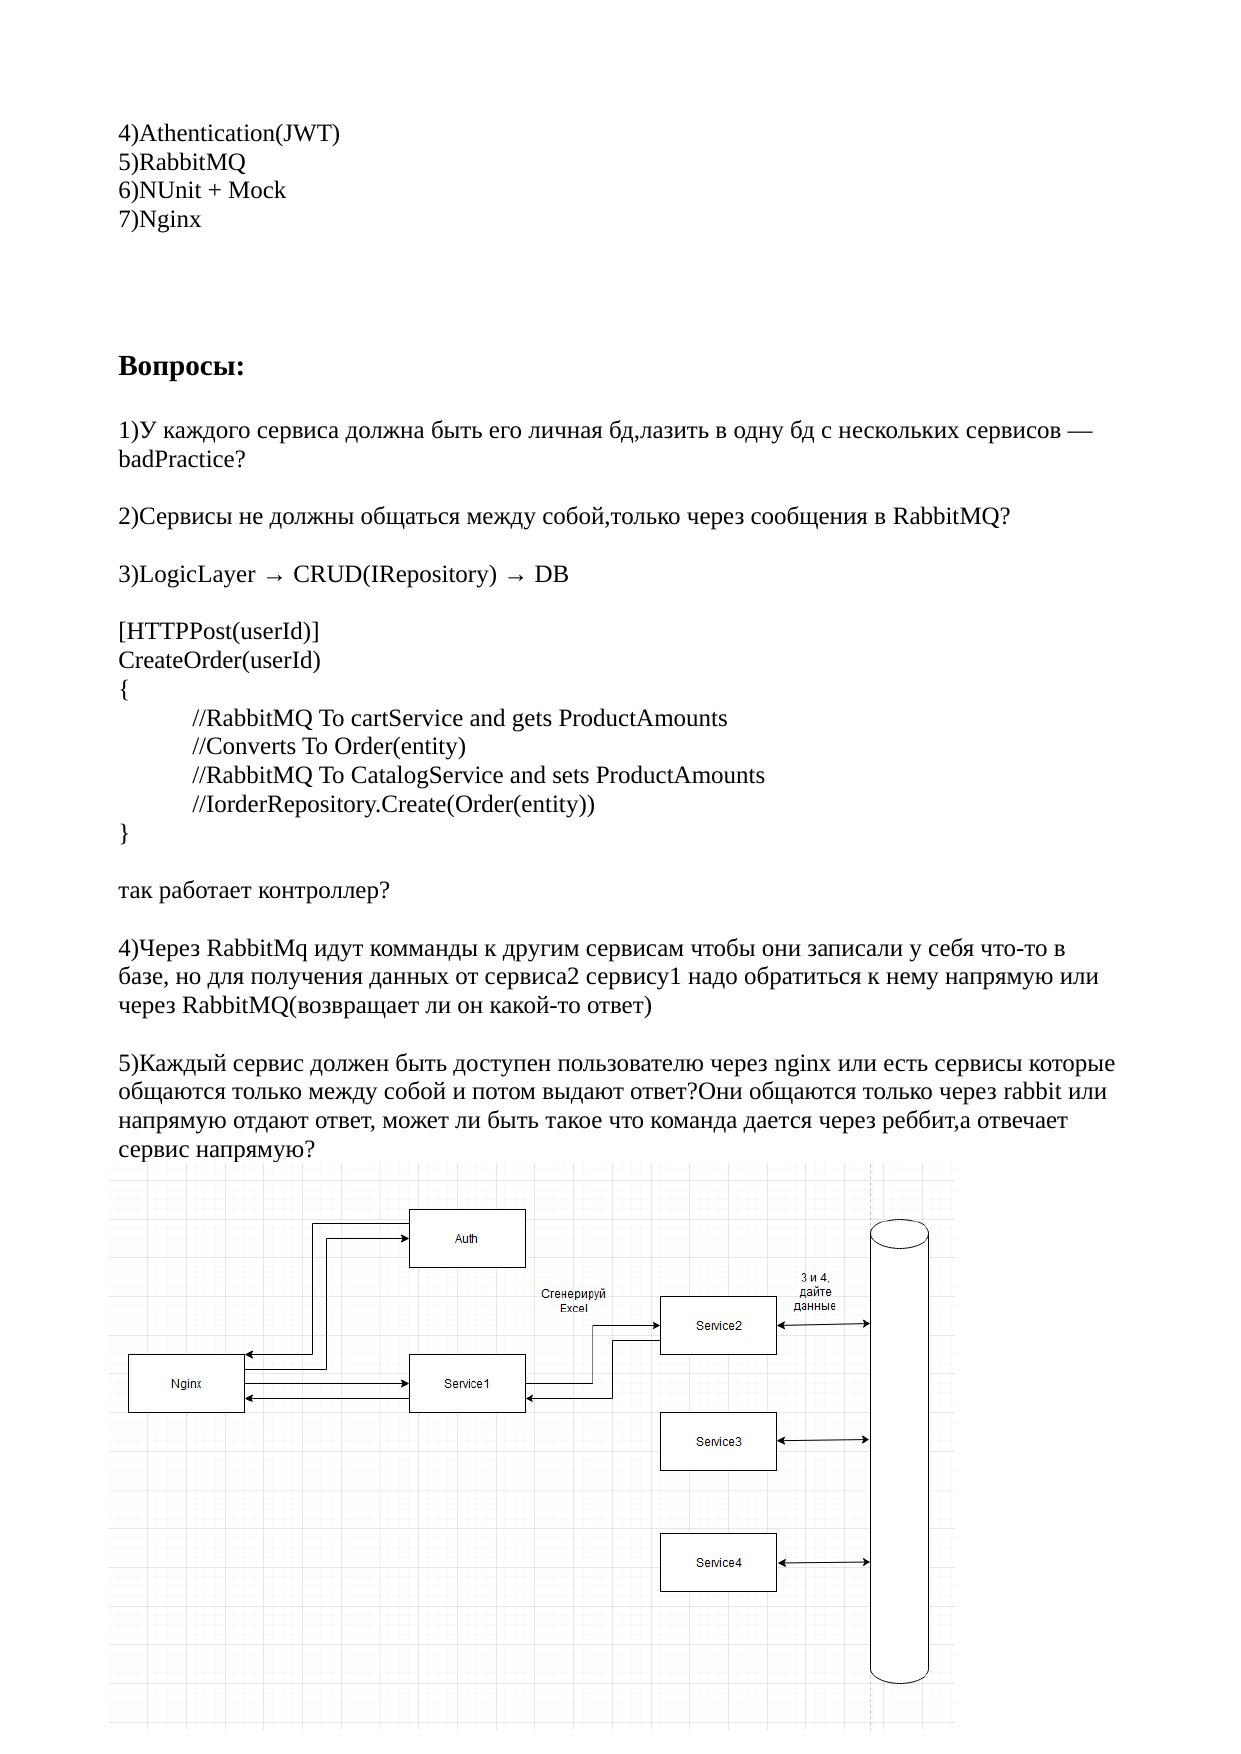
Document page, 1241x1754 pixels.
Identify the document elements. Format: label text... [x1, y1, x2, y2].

text так работает контроллер? [118, 875, 1122, 904]
text 5)RabbitMQ [118, 147, 1122, 176]
text } [118, 818, 1122, 846]
picture [108, 1162, 956, 1730]
text 4)Athentication(JWT) [118, 118, 1122, 147]
text //Converts To Order(entity) [118, 731, 1122, 760]
text 3)LogicLayer → CRUD(IRepository) → DB [118, 559, 1122, 588]
text 6)NUnit + Mock [118, 176, 1122, 204]
text { [118, 674, 1122, 703]
text 1)У каждого сервиса должна быть его личная бд,лазить в одну бд с нескольких сервисов — badPractice? [118, 415, 1122, 473]
text //IorderRepository.Create(Order(entity)) [118, 789, 1122, 818]
text 2)Сервисы не должны общаться между собой,только через сообщения в RabbitMQ? [118, 501, 1122, 530]
text 5)Каждый сервис должен быть доступен пользователю через nginx или есть сервисы которые общаются только между собой и потом выдают ответ?Они общаются только через rabbit или напрямую отдают ответ, может ли быть такое что команда дается через реббит,а отвечает сервис напрямую? [118, 1048, 1122, 1163]
text Вопросы: [118, 348, 1122, 382]
text 7)Nginx [118, 204, 1122, 233]
text 4)Через RabbitMq идут комманды к другим сервисам чтобы они записали у себя что-то в базе, но для получения данных от сервиса2 сервису1 надо обратиться к нему напрямую или через RabbitMQ(возвращает ли он какой-то ответ) [118, 933, 1122, 1019]
text //RabbitMQ To CatalogService and sets ProductAmounts [118, 760, 1122, 789]
text //RabbitMQ To cartService and gets ProductAmounts [118, 703, 1122, 731]
text [HTTPPost(userId)] [118, 616, 1122, 645]
text CreateOrder(userId) [118, 645, 1122, 674]
